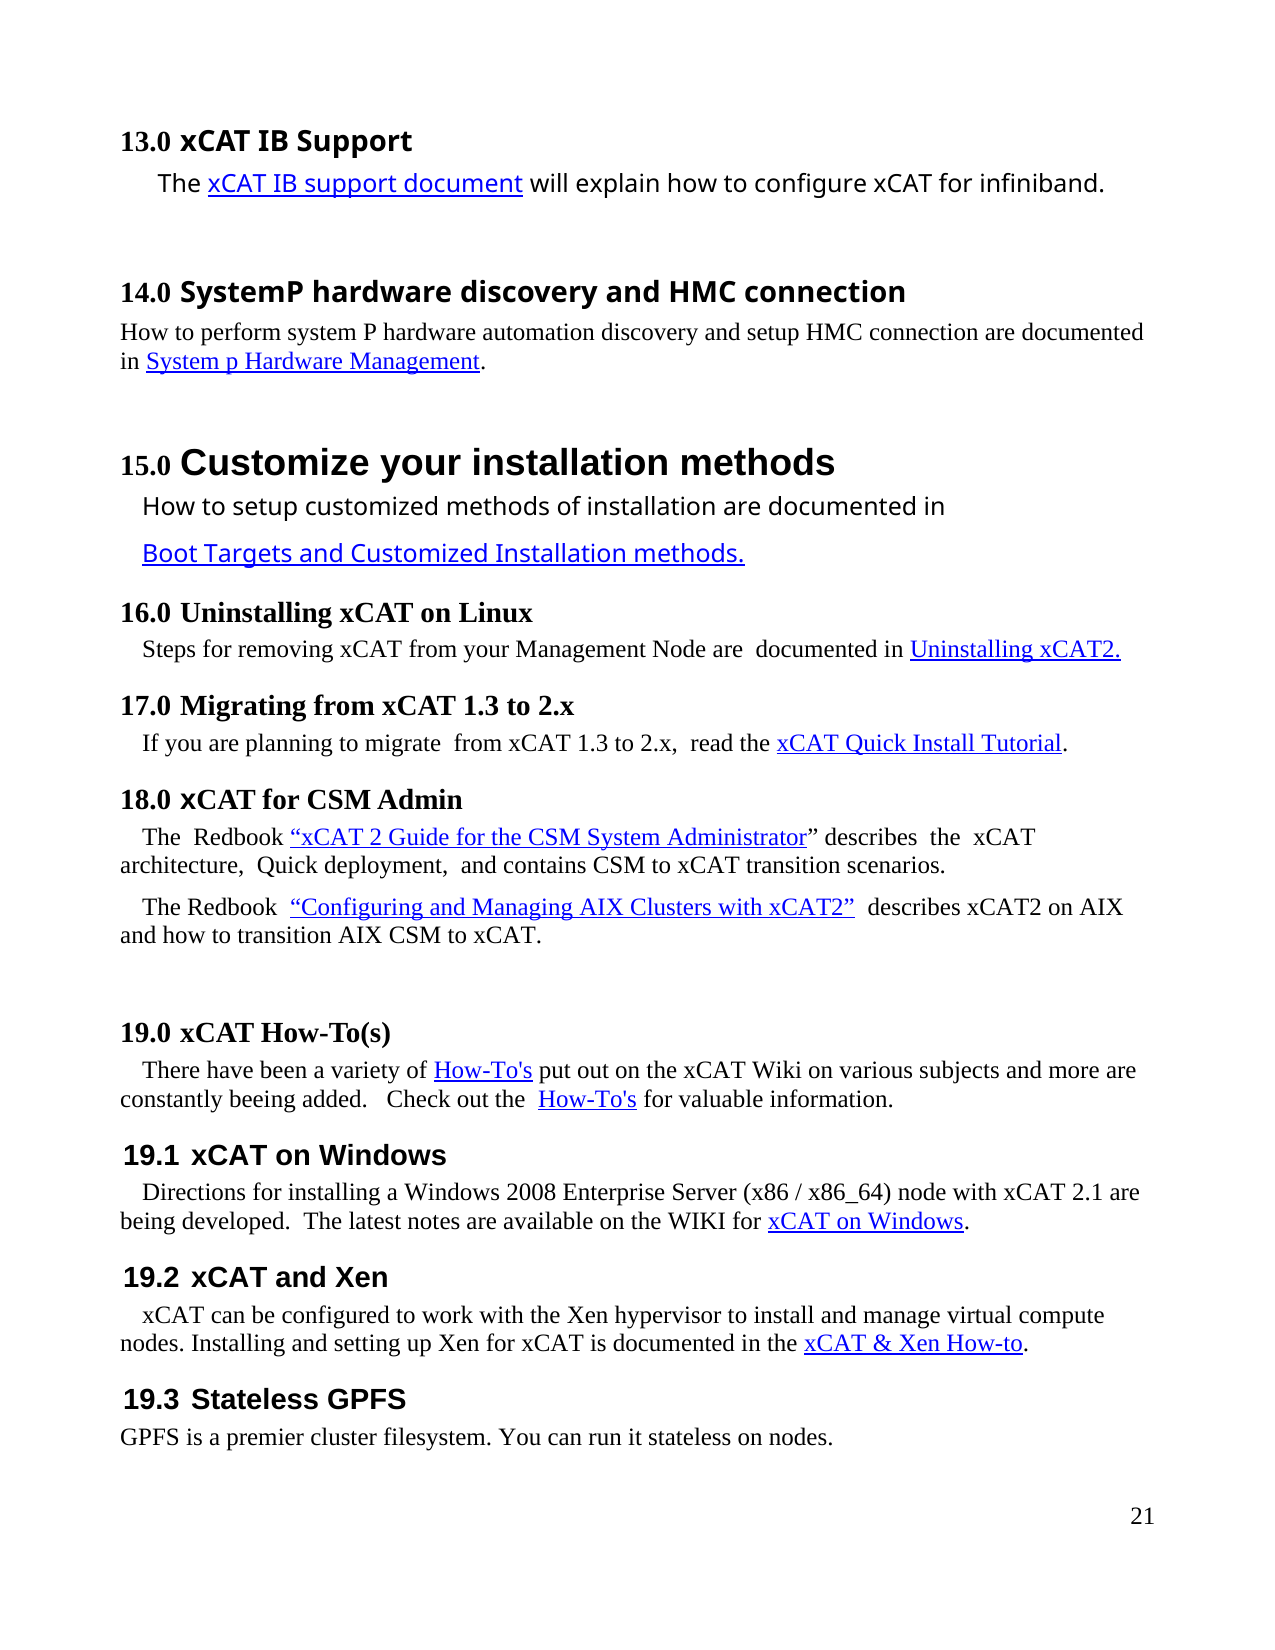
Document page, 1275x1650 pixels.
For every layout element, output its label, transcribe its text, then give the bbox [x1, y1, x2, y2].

subtitle xCAT and Xen [123, 1260, 1155, 1293]
subtitle SystemP hardware discovery and HMC connection [120, 272, 1155, 311]
text Directions for installing a Windows 2008 Enterprise Server (x86 / x86_64) node with xCAT 2.1 are being developed. The latest notes are available on the WIKI for xCAT on Windows. [120, 1177, 1155, 1235]
subtitle Uninstalling xCAT on Linux [120, 595, 1155, 628]
subtitle xCAT on Windows [123, 1138, 1155, 1171]
text xCAT can be configured to work with the Xen hypervisor to install and manage virtual compute nodes. Installing and setting up Xen for xCAT is documented in the xCAT & Xen How-to. [120, 1300, 1155, 1357]
text If you are planning to migrate from xCAT 1.3 to 2.x, read the xCAT Quick Install Tutorial. [120, 728, 1155, 757]
text Steps for removing xCAT from your Management Node are documented in Uninstalling xCAT2. [120, 634, 1155, 663]
subtitle xCAT How-To(s) [120, 1015, 1155, 1049]
text Boot Targets and Customized Installation methods. [120, 536, 1155, 570]
subtitle Customize your installation methods [120, 440, 1155, 483]
subtitle xCAT for CSM Admin [120, 782, 1155, 815]
text The Redbook “Configuring and Managing AIX Clusters with xCAT2” describes xCAT2 on AIX and how to transition AIX CSM to xCAT. [120, 892, 1155, 949]
text The xCAT IB support document will explain how to configure xCAT for infiniband. [157, 166, 1155, 200]
subtitle Migrating from xCAT 1.3 to 2.x [120, 688, 1155, 722]
text How to perform system P hardware automation discovery and setup HMC connection are documented in System p Hardware Management. [120, 317, 1155, 375]
text There have been a variety of How-To's put out on the xCAT Wiki on various subjects and more are constantly beeing added. Check out the How-To's for valuable information. [120, 1055, 1155, 1113]
text The Redbook “xCAT 2 Guide for the CSM System Administrator” describes the xCAT architecture, Quick deployment, and contains CSM to xCAT transition scenarios. [120, 822, 1155, 879]
text How to setup customized methods of installation are documented in [120, 489, 1155, 523]
subtitle xCAT IB Support [120, 120, 1155, 160]
subtitle Stateless GPFS [123, 1382, 1155, 1416]
text GPFS is a premier cluster filesystem. You can run it stateless on nodes. [120, 1422, 1155, 1451]
